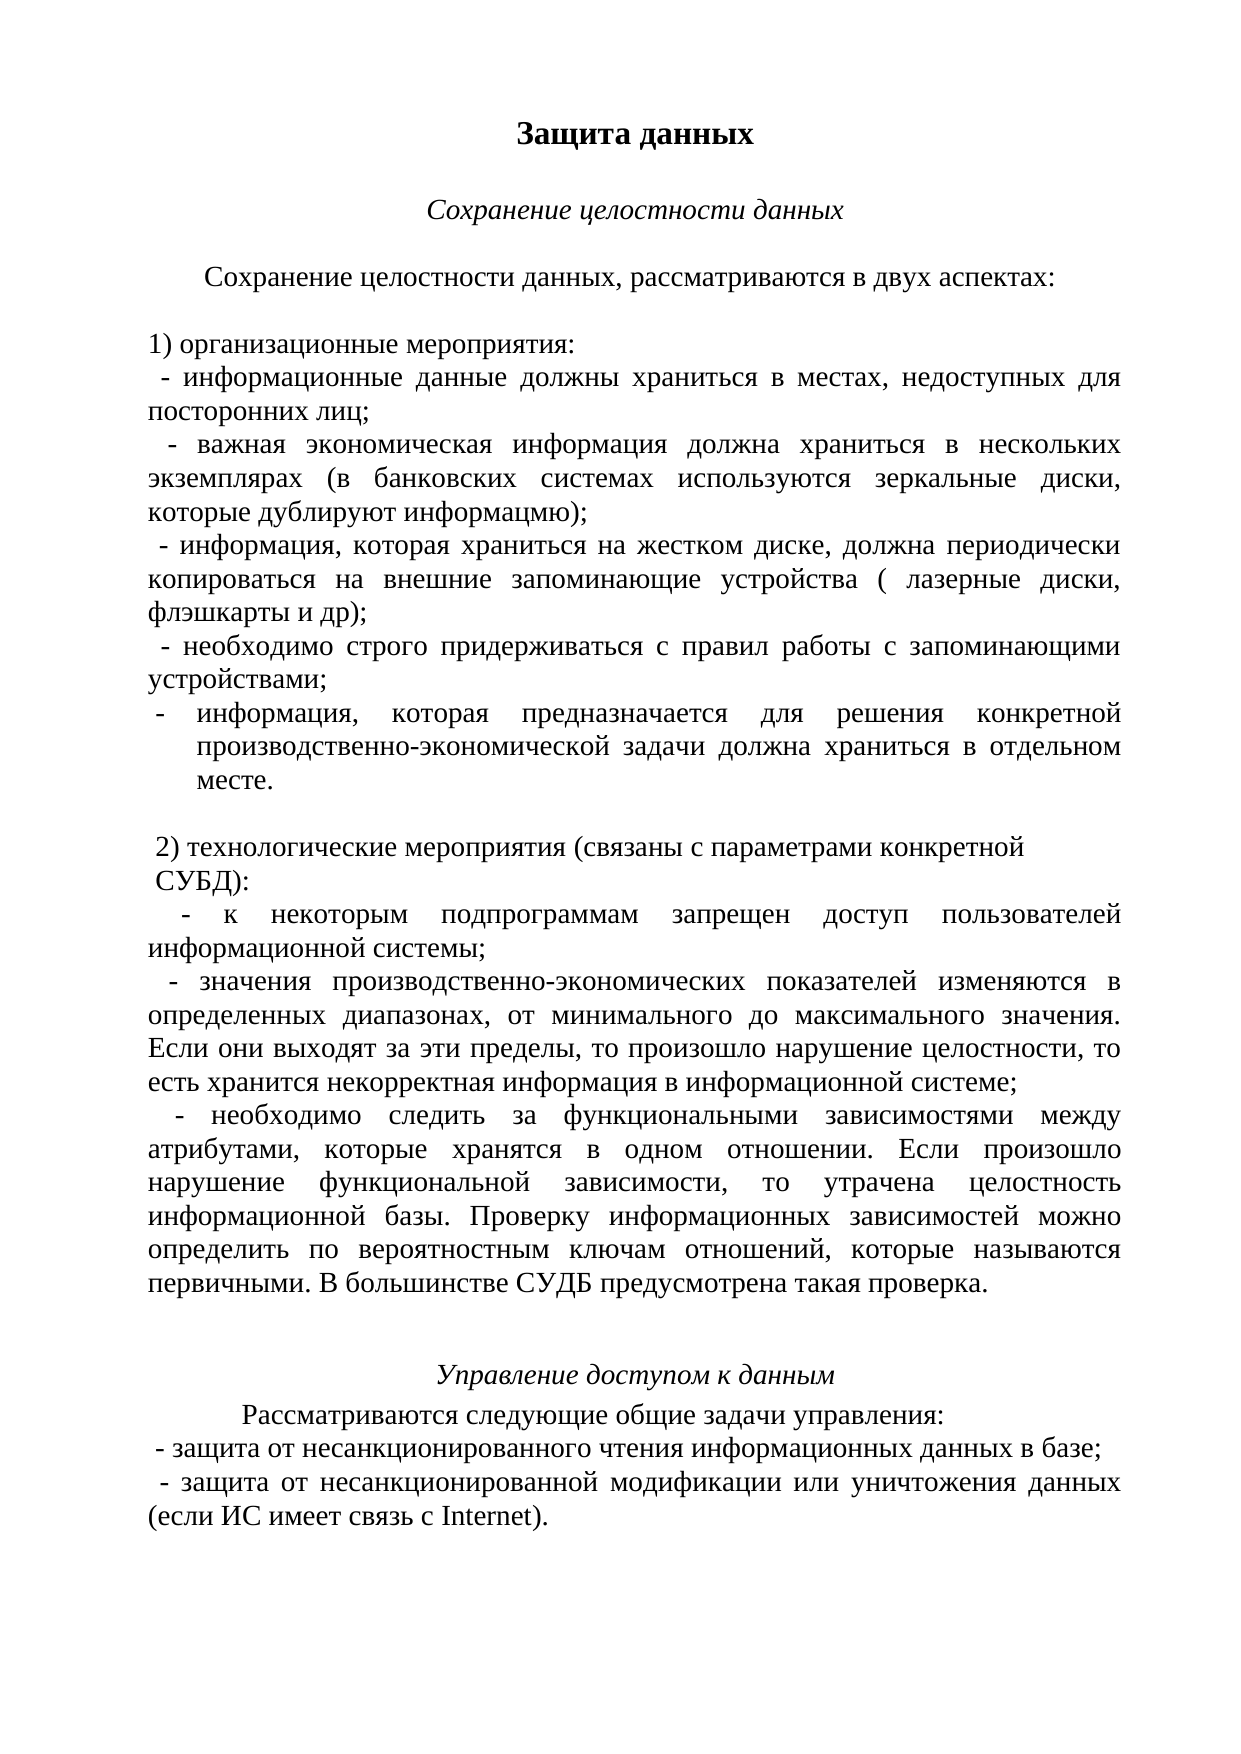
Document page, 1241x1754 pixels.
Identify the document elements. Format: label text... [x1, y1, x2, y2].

subtitle Защита данных [148, 114, 1122, 152]
text - к некоторым подпрограммам запрещен доступ пользователей информационной системы; [148, 896, 1122, 963]
text - защита от несанкционированной модификации или уничтожения данных (если ИС имеет связь с Internet). [148, 1464, 1122, 1531]
list информация, которая предназначается для решения конкретной производственно-экономической задачи должна храниться в отдельном месте. [155, 695, 1122, 796]
text - необходимо строго придерживаться с правил работы с запоминающими устройствами; [148, 628, 1122, 695]
text - важная экономическая информация должна храниться в нескольких экземплярах (в банковских системах используются зеркальные диски, которые дублируют информацмю); [148, 427, 1122, 527]
text Сохранение целостности данных [148, 192, 1122, 225]
text - значения производственно-экономических показателей изменяются в определенных диапазонах, от минимального до максимального значения. Если они выходят за эти пределы, то произошло нарушение целостности, то есть хранится некорректная информация в информационной системе; [148, 963, 1122, 1097]
text Сохранение целостности данных, рассматриваются в двух аспектах: [148, 259, 1122, 292]
text 1) организационные мероприятия: [148, 326, 1122, 359]
subtitle Управление доступом к данным [148, 1357, 1122, 1391]
text - информационные данные должны храниться в местах, недоступных для посторонних лиц; [148, 359, 1122, 427]
text - необходимо следить за функциональными зависимостями между атрибутами, которые хранятся в одном отношении. Если произошло нарушение функциональной зависимости, то утрачена целостность информационной базы. Проверку информационных зависимостей можно определить по вероятностным ключам отношений, которые называются первичными. В большинстве СУДБ предусмотрена такая проверка. [148, 1097, 1122, 1299]
text Рассматриваются следующие общие задачи управления: [156, 1397, 1122, 1431]
text 2) технологические мероприятия (связаны с параметрами конкретной СУБД): [155, 829, 1122, 896]
text - информация, которая храниться на жестком диске, должна периодически копироваться на внешние запоминающие устройства ( лазерные диски, флэшкарты и др); [148, 527, 1122, 628]
text - защита от несанкционированного чтения информационных данных в базе; [148, 1431, 1122, 1464]
